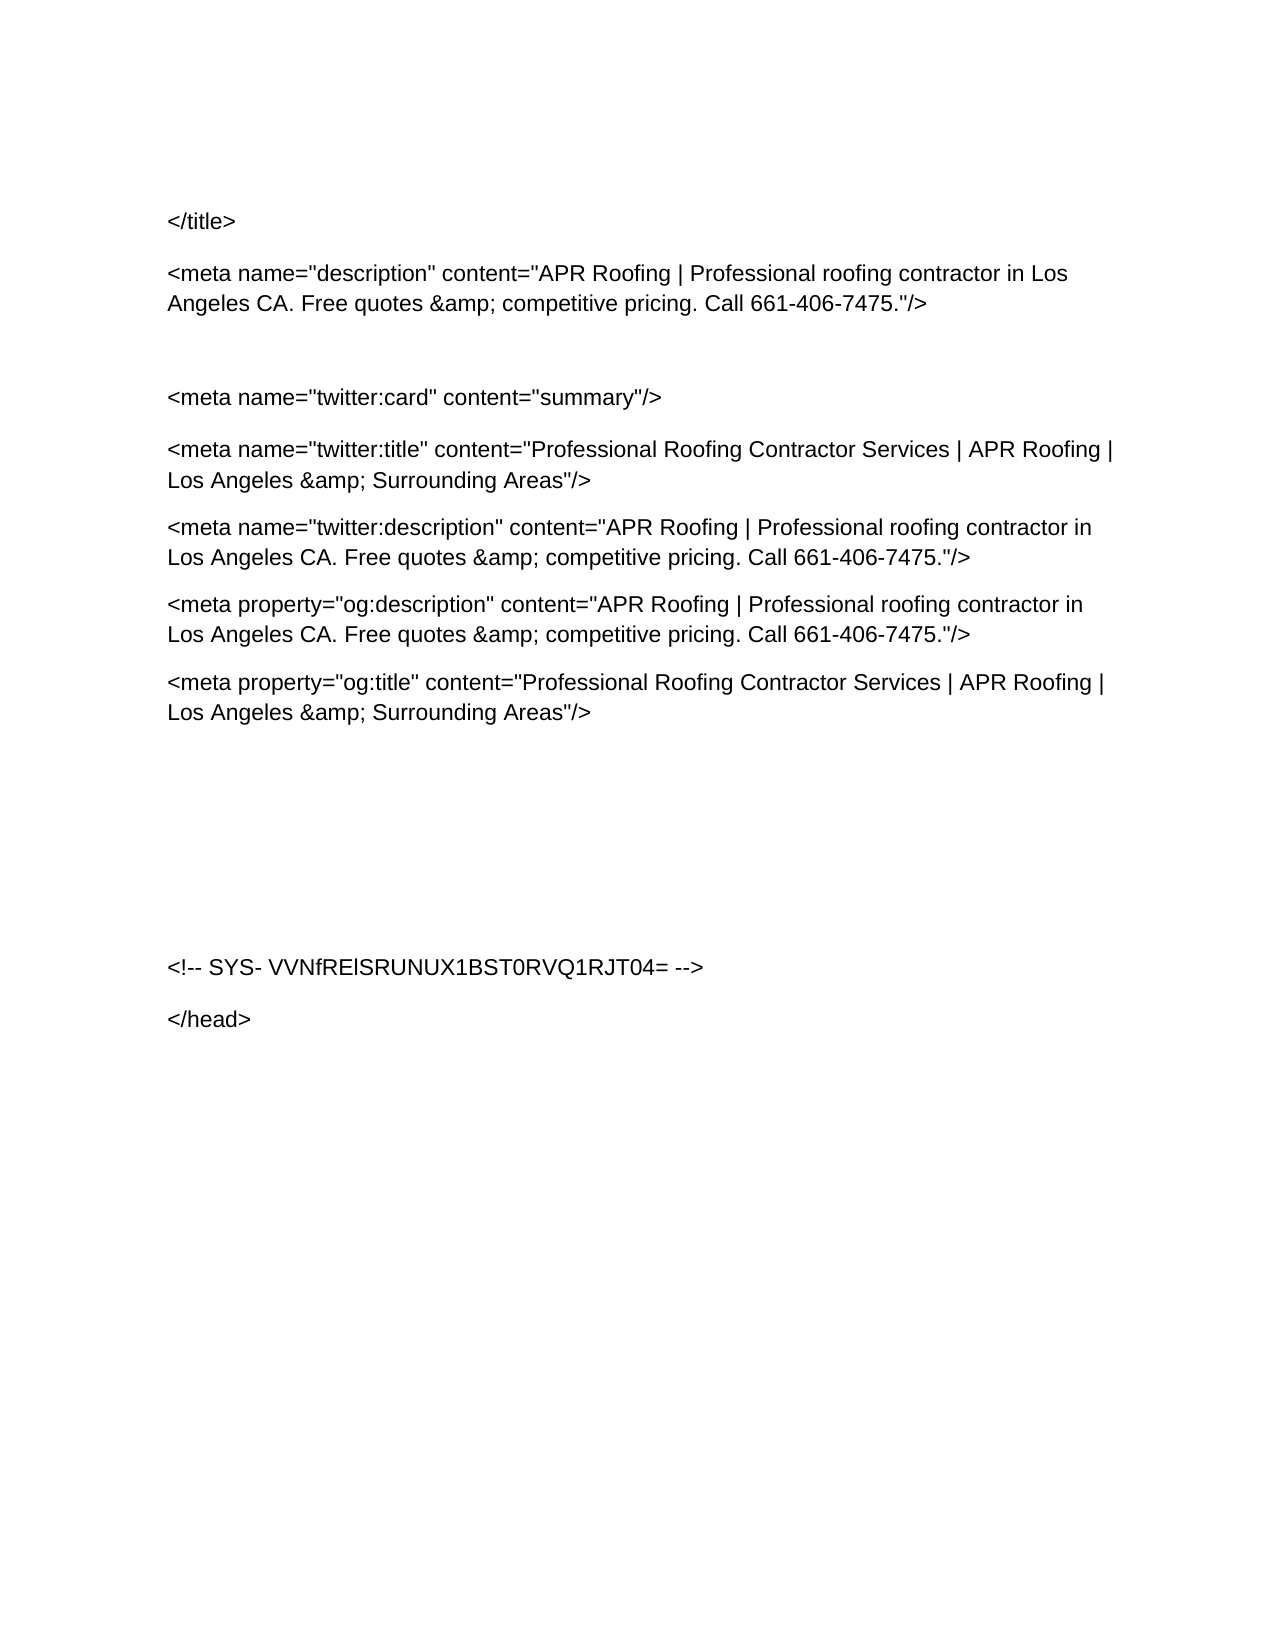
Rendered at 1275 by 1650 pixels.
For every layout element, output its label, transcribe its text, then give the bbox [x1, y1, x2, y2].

table_cell [157, 840, 1125, 892]
table_cell [157, 1152, 1125, 1204]
table_cell [157, 327, 1125, 374]
table_cell [157, 1048, 1125, 1100]
table_cell [150, 327, 157, 374]
table_cell [150, 581, 157, 658]
table_cell <meta property="og:description" content="APR Roofing | Professional roofing contractor in Los Angeles CA. Free quotes &amp; competitive pricing. Call 661-406-7475."/> [157, 581, 1125, 658]
table_cell [157, 1204, 1125, 1256]
table_cell <meta name="description" content="APR Roofing | Professional roofing contractor in Los Angeles CA. Free quotes &amp; competitive pricing. Call 661-406-7475."/> [157, 249, 1125, 327]
table_cell [150, 1152, 157, 1204]
table_cell <meta name="twitter:card" content="summary"/> [157, 374, 1125, 426]
table_cell [157, 150, 1125, 197]
table_cell [157, 1361, 1125, 1413]
table_cell [150, 1256, 157, 1308]
table_cell [150, 840, 157, 892]
table_cell [150, 996, 157, 1048]
table_cell <!-- SYS- VVNfRElSRUNUX1BST0RVQ1RJT04= --> [157, 944, 1125, 996]
table_cell [157, 1100, 1125, 1152]
table_cell <meta name="twitter:title" content="Professional Roofing Contractor Services | APR Roofing | Los Angeles &amp; Surrounding Areas"/> [157, 426, 1125, 503]
table_cell [150, 503, 157, 581]
table_cell [157, 1309, 1125, 1361]
table_cell <meta property="og:title" content="Professional Roofing Contractor Services | APR Roofing | Los Angeles &amp; Surrounding Areas"/> [157, 658, 1125, 736]
table_cell [150, 249, 157, 327]
table_cell [150, 1413, 157, 1465]
table_cell [150, 658, 157, 736]
table_cell [150, 1361, 157, 1413]
table_cell [150, 1048, 157, 1100]
table_cell [150, 1204, 157, 1256]
table_cell [150, 150, 157, 197]
table_cell [150, 426, 157, 503]
table_cell [150, 944, 157, 996]
table_cell [157, 1413, 1125, 1465]
table_cell [157, 788, 1125, 840]
table_cell [157, 892, 1125, 944]
table_cell [150, 374, 157, 426]
table_cell [150, 197, 157, 249]
table_cell </head> [157, 996, 1125, 1048]
table_cell [150, 892, 157, 944]
table_cell [157, 1256, 1125, 1308]
table_cell [150, 1100, 157, 1152]
table_cell </title> [157, 197, 1125, 249]
table_cell [157, 736, 1125, 788]
table_cell [150, 1309, 157, 1361]
table_cell <meta name="twitter:description" content="APR Roofing | Professional roofing contractor in Los Angeles CA. Free quotes &amp; competitive pricing. Call 661-406-7475."/> [157, 503, 1125, 581]
table_cell [150, 788, 157, 840]
table_cell [150, 736, 157, 788]
